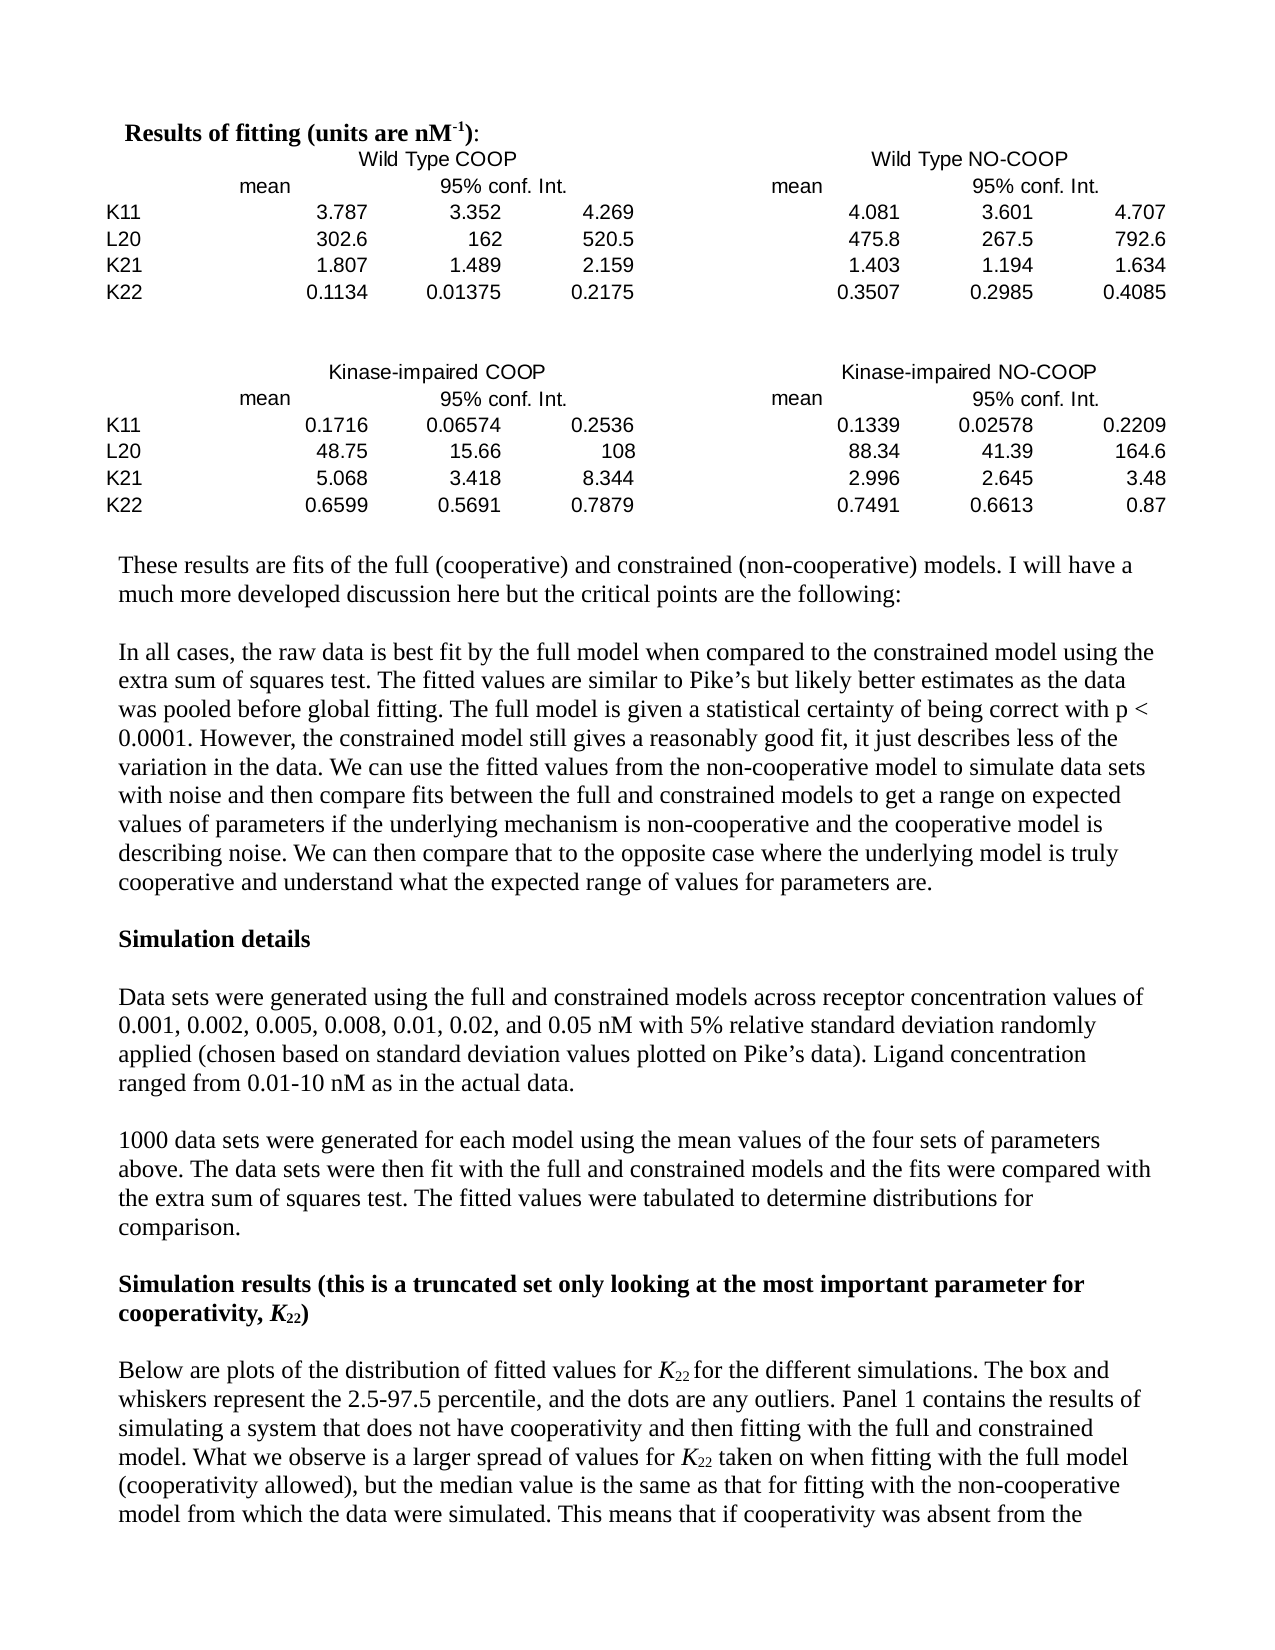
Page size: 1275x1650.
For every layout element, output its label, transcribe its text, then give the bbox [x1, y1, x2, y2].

text 1000 data sets were generated for each model using the mean values of the four sets of parameters above. The data sets were then fit with the full and constrained models and the fits were compared with the extra sum of squares test. The fitted values were tabulated to determine distributions for comparison. [118, 1126, 1157, 1241]
text Results of fitting (units are nM-1): [118, 118, 1157, 147]
text Simulation results (this is a truncated set only looking at the most important parameter for cooperativity, K22) [118, 1269, 1157, 1327]
text Below are plots of the distribution of fitted values for K22 for the different simulations. The box and whiskers represent the 2.5-97.5 percentile, and the dots are any outliers. Panel 1 contains the results of simulating a system that does not have cooperativity and then fitting with the full and constrained model. What we observe is a larger spread of values for K22 taken on when fitting with the full model (cooperativity allowed), but the median value is the same as that for fitting with the non-cooperative model from which the data were simulated. This means that if cooperativity was absent from the [118, 1356, 1157, 1528]
text In all cases, the raw data is best fit by the full model when compared to the constrained model using the extra sum of squares test. The fitted values are similar to Pike’s but likely better estimates as the data was pooled before global fitting. The full model is given a statistical certainty of being correct with p < 0.0001. However, the constrained model still gives a reasonably good fit, it just describes less of the variation in the data. We can use the fitted values from the non-cooperative model to simulate data sets with noise and then compare fits between the full and constrained models to get a range on expected values of parameters if the underlying mechanism is non-cooperative and the cooperative model is describing noise. We can then compare that to the opposite case where the underlying model is truly cooperative and understand what the expected range of values for parameters are. [118, 637, 1157, 896]
text Simulation details [118, 924, 1157, 953]
text Data sets were generated using the full and constrained models across receptor concentration values of 0.001, 0.002, 0.005, 0.008, 0.01, 0.02, and 0.05 nM with 5% relative standard deviation randomly applied (chosen based on standard deviation values plotted on Pike’s data). Ligand concentration ranged from 0.01-10 nM as in the actual data. [118, 982, 1157, 1097]
text These results are fits of the full (cooperative) and constrained (non-cooperative) models. I will have a much more developed discussion here but the critical points are the following: [118, 551, 1157, 608]
